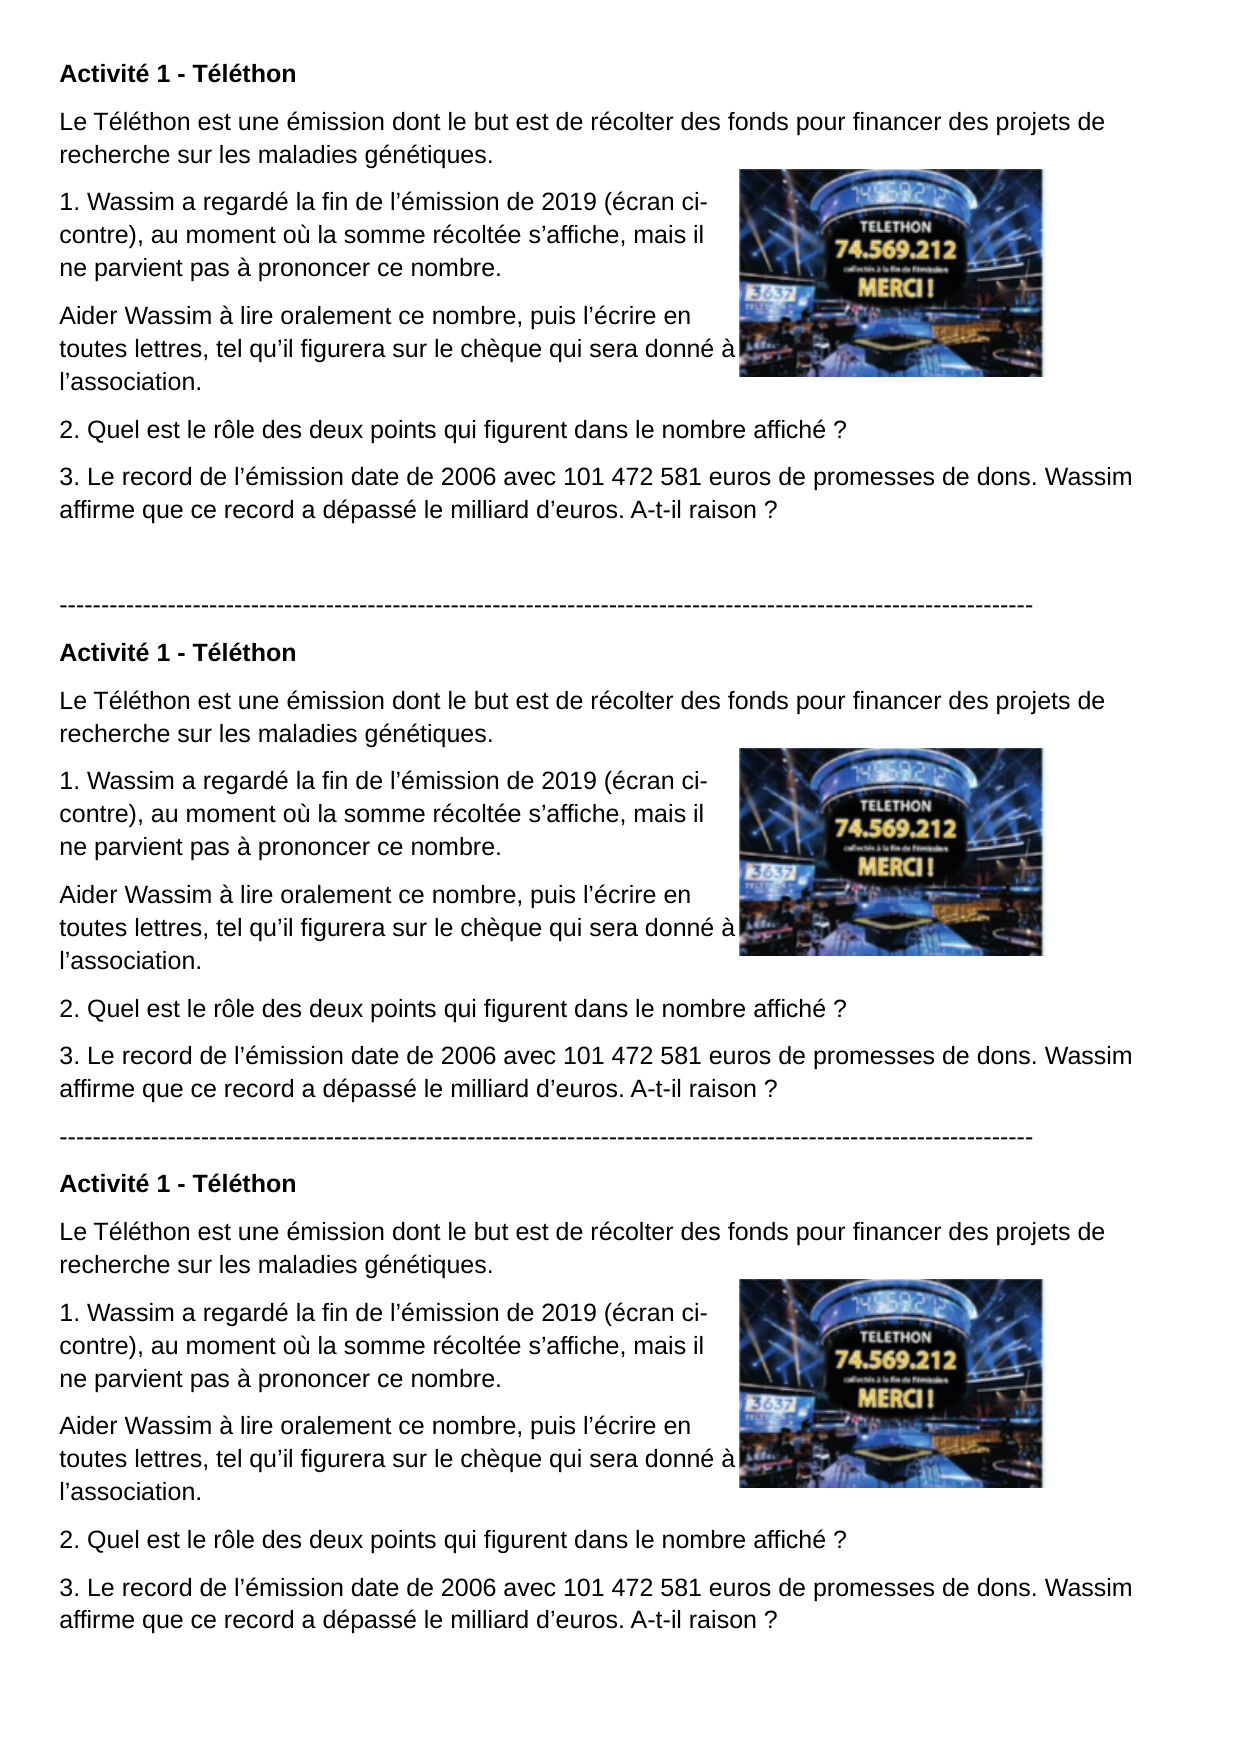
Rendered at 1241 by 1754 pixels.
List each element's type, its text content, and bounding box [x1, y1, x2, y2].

picture [739, 169, 1046, 377]
text --------------------------------------------------------------------------------------------------------------------- [59, 590, 1181, 619]
text Activité 1 - Téléthon [59, 1169, 1181, 1198]
text 3. Le record de l’émission date de 2006 avec 101 472 581 euros de promesses de dons. Wassim affirme que ce record a dépassé le milliard d’euros. A-t-il raison ? [59, 1041, 1181, 1103]
text 2. Quel est le rôle des deux points qui figurent dans le nombre affiché ? [59, 1525, 1181, 1554]
text [1046, 766, 1181, 861]
text 1. Wassim a regardé la fin de l’émission de 2019 (écran ci-contre), au moment où la somme récoltée s’affiche, mais il ne parvient pas à prononcer ce nombre. [59, 1298, 739, 1392]
text Activité 1 - Téléthon [59, 59, 1181, 88]
text [1046, 1298, 1181, 1392]
text Aider Wassim à lire oralement ce nombre, puis l’écrire en toutes lettres, tel qu’il figurera sur le chèque qui sera donné à l’association. [59, 880, 1181, 975]
text 1. Wassim a regardé la fin de l’émission de 2019 (écran ci-contre), au moment où la somme récoltée s’affiche, mais il ne parvient pas à prononcer ce nombre. [59, 766, 739, 861]
text Le Téléthon est une émission dont le but est de récolter des fonds pour financer des projets de recherche sur les maladies génétiques. [59, 686, 1181, 747]
text 2. Quel est le rôle des deux points qui figurent dans le nombre affiché ? [59, 414, 1181, 443]
text 2. Quel est le rôle des deux points qui figurent dans le nombre affiché ? [59, 993, 1181, 1022]
picture [739, 1279, 1046, 1488]
text [1046, 187, 1181, 282]
text Activité 1 - Téléthon [59, 638, 1181, 667]
text Le Téléthon est une émission dont le but est de récolter des fonds pour financer des projets de recherche sur les maladies génétiques. [59, 1217, 1181, 1279]
text 3. Le record de l’émission date de 2006 avec 101 472 581 euros de promesses de dons. Wassim affirme que ce record a dépassé le milliard d’euros. A-t-il raison ? [59, 462, 1181, 524]
text 3. Le record de l’émission date de 2006 avec 101 472 581 euros de promesses de dons. Wassim affirme que ce record a dépassé le milliard d’euros. A-t-il raison ? [59, 1572, 1181, 1634]
text --------------------------------------------------------------------------------------------------------------------- [59, 1122, 1181, 1151]
text Le Téléthon est une émission dont le but est de récolter des fonds pour financer des projets de recherche sur les maladies génétiques. [59, 107, 1181, 168]
text Aider Wassim à lire oralement ce nombre, puis l’écrire en toutes lettres, tel qu’il figurera sur le chèque qui sera donné à l’association. [59, 1411, 1181, 1506]
text Aider Wassim à lire oralement ce nombre, puis l’écrire en toutes lettres, tel qu’il figurera sur le chèque qui sera donné à l’association. [59, 301, 1181, 396]
text 1. Wassim a regardé la fin de l’émission de 2019 (écran ci-contre), au moment où la somme récoltée s’affiche, mais il ne parvient pas à prononcer ce nombre. [59, 187, 739, 282]
picture [739, 748, 1046, 956]
